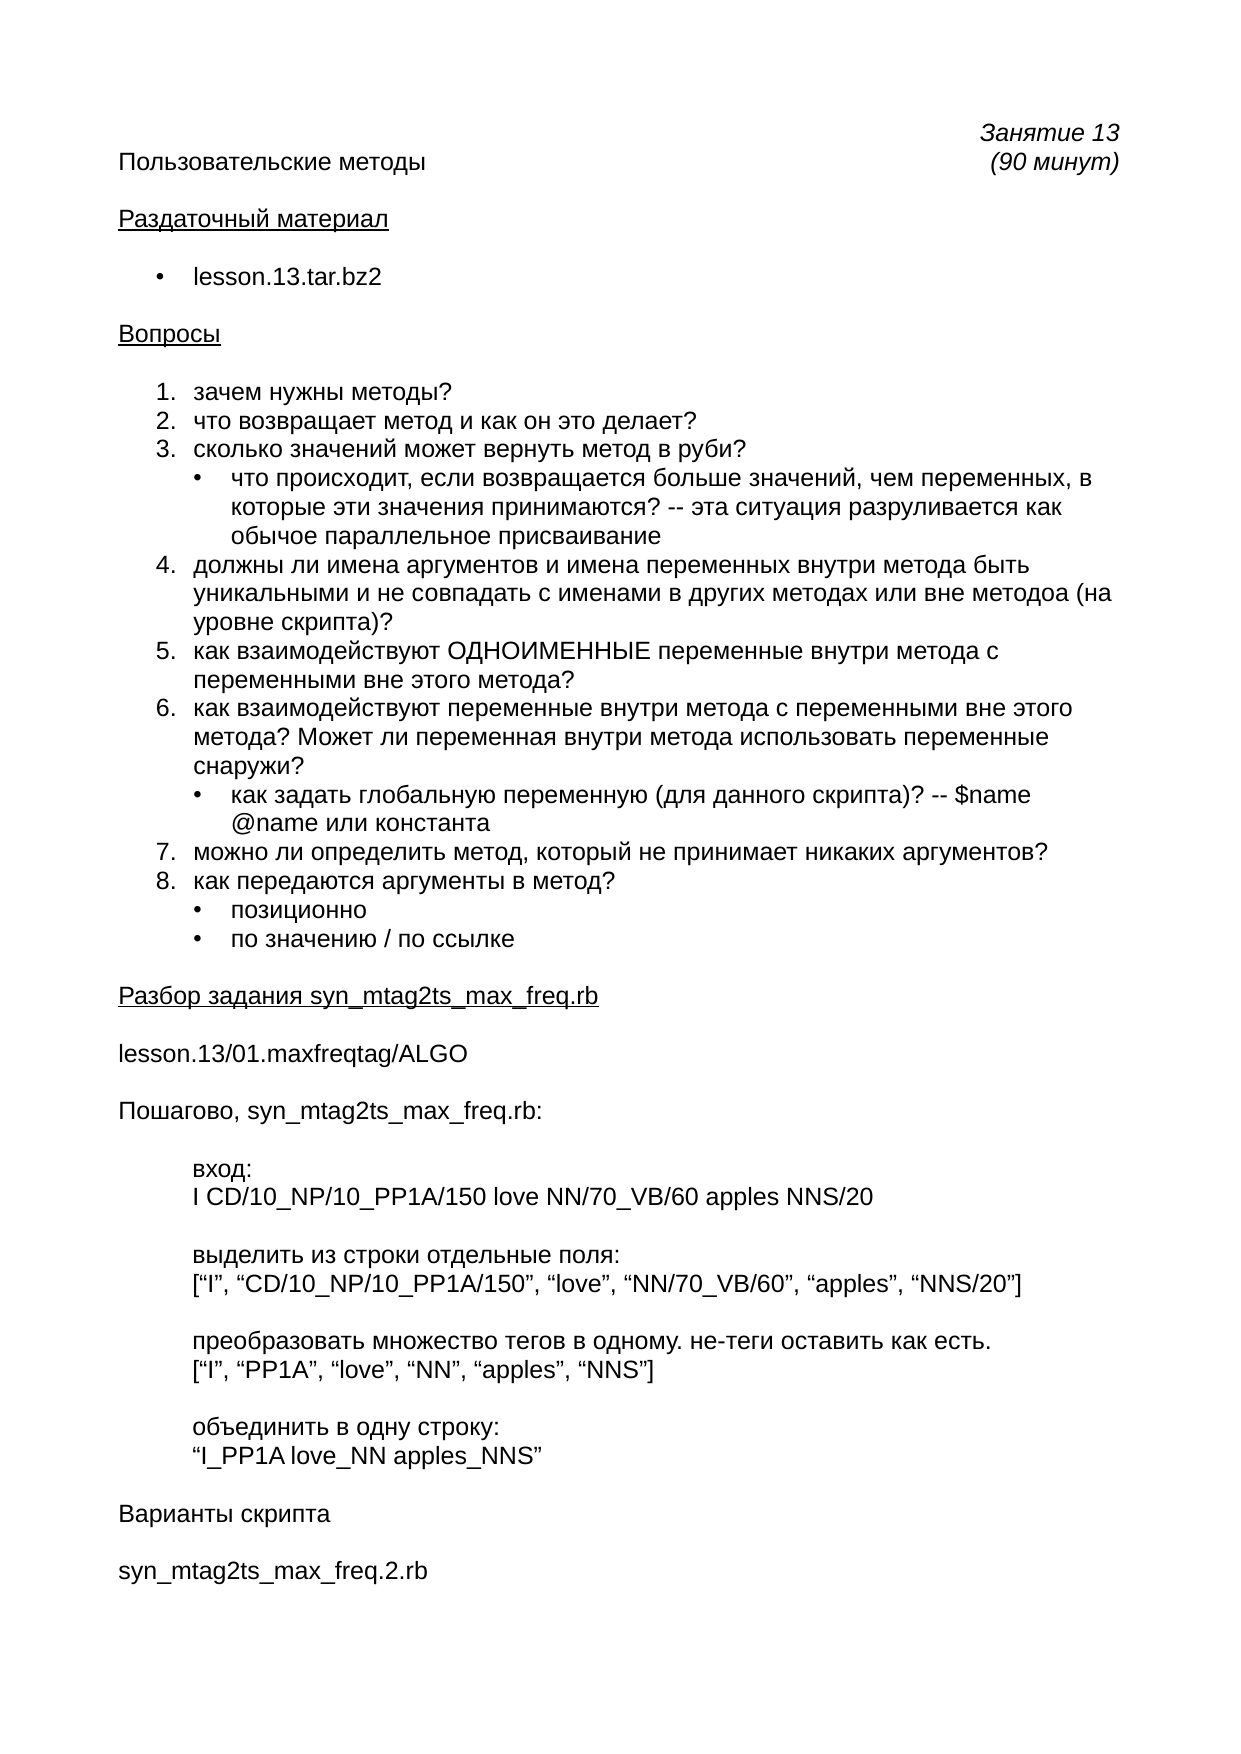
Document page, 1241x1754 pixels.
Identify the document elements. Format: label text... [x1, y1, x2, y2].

text [“I”, “PP1A”, “love”, “NN”, “apples”, “NNS”] [192, 1355, 1122, 1384]
list по значению / по ссылке [193, 923, 1122, 952]
list позиционно [193, 895, 1122, 923]
list как задать глобальную переменную (для данного скрипта)? -- $name @name или константа [193, 779, 1122, 837]
text объединить в одну строку: [192, 1412, 1122, 1441]
text выделить из строки отдельные поля: [192, 1240, 1122, 1269]
text [“I”, “CD/10_NP/10_PP1A/150”, “love”, “NN/70_VB/60”, “apples”, “NNS/20”] [192, 1269, 1122, 1297]
list как передаются аргументы в метод? [156, 866, 1122, 895]
text Разбор задания syn_mtag2ts_max_freq.rb [118, 981, 1122, 1010]
list можно ли определить метод, который не принимает никаких аргументов? [156, 837, 1122, 866]
table_header Занятие 13 (90 минут) [620, 118, 1122, 176]
text I CD/10_NP/10_PP1A/150 love NN/70_VB/60 apples NNS/20 [192, 1182, 1122, 1211]
list что происходит, если возвращается больше значений, чем переменных, в которые эти значения принимаются? -- эта ситуация разруливается как обычое параллельное присваивание [193, 463, 1122, 549]
list как взаимодействуют ОДНОИМЕННЫЕ переменные внутри метода с переменными вне этого метода? [156, 636, 1122, 693]
list как взаимодействуют переменные внутри метода с переменными вне этого метода? Может ли переменная внутри метода использовать переменные снаружи? [156, 693, 1122, 779]
text Раздаточный материал [118, 204, 1122, 233]
text Вопросы [118, 319, 1122, 348]
list должны ли имена аргументов и имена переменных внутри метода быть уникальными и не совпадать с именами в других методах или вне методоа (на уровне скрипта)? [156, 549, 1122, 636]
list зачем нужны методы? [156, 377, 1122, 406]
list lesson.13.tar.bz2 [156, 262, 1122, 291]
list сколько значений может вернуть метод в руби? [156, 434, 1122, 463]
text вход: [192, 1154, 1122, 1182]
text Варианты скрипта [118, 1499, 1122, 1527]
text преобразовать множество тегов в одному. не-теги оставить как есть. [192, 1326, 1122, 1355]
text “I_PP1A love_NN apples_NNS” [192, 1441, 1122, 1470]
text lesson.13/01.maxfreqtag/ALGO [118, 1039, 1122, 1067]
text syn_mtag2ts_max_freq.2.rb [118, 1556, 1122, 1585]
table_header Пользовательские методы [118, 118, 620, 176]
text Пошагово, syn_mtag2ts_max_freq.rb: [118, 1096, 1122, 1125]
list что возвращает метод и как он это делает? [156, 406, 1122, 434]
